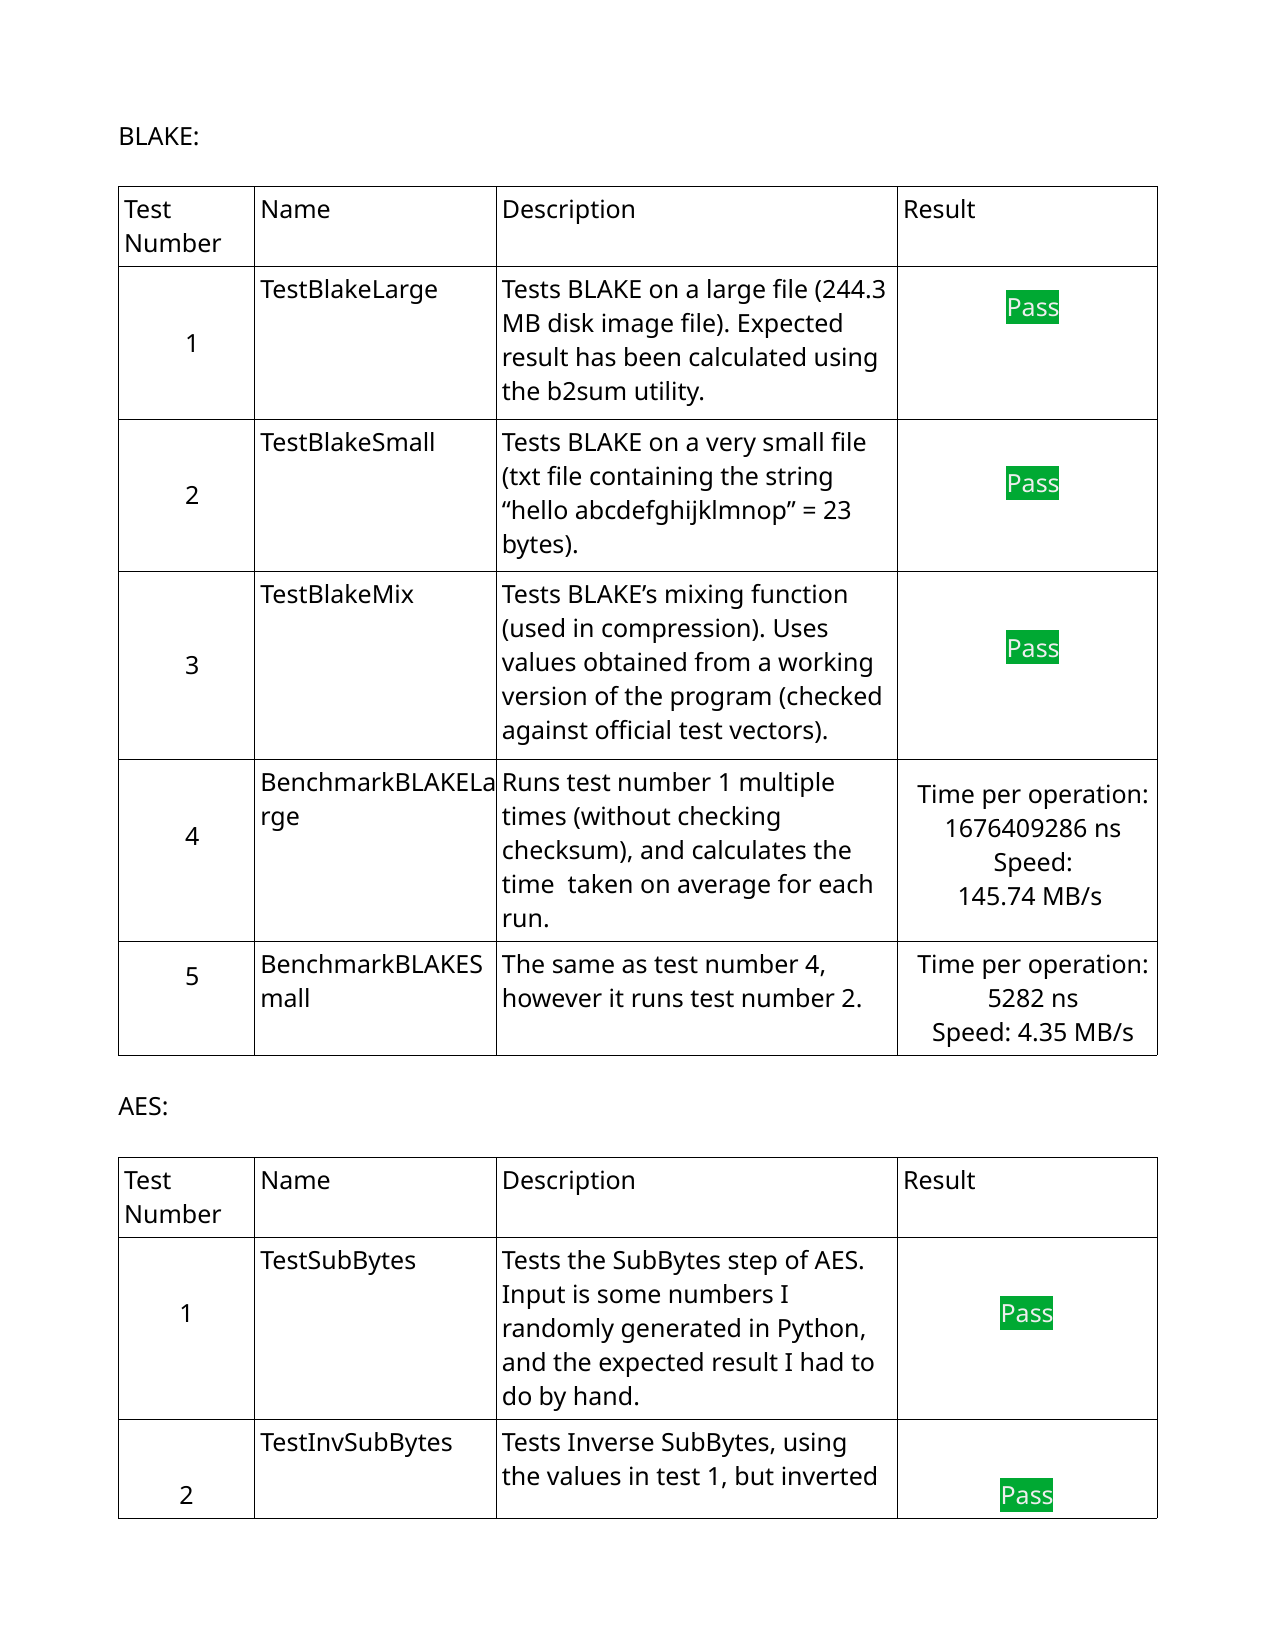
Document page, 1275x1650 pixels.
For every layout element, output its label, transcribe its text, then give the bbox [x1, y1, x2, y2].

table_cell 3 [119, 572, 254, 759]
table_cell Pass [898, 420, 1157, 571]
table_cell The same as test number 4, however it runs test number 2. [497, 942, 897, 1055]
table_cell 2 [119, 1420, 254, 1518]
table_cell Pass [898, 1420, 1157, 1518]
text BLAKE: [118, 118, 1157, 152]
table_cell Runs test number 1 multiple times (without checking checksum), and calculates the time taken on average for each run. [497, 760, 897, 941]
table_header Name [255, 187, 496, 266]
table_header Result [898, 187, 1157, 266]
table_cell TestInvSubBytes [255, 1420, 496, 1518]
table_cell Tests BLAKE on a very small file (txt file containing the string “hello abcdefghijklmnop” = 23 bytes). [497, 420, 897, 571]
table_header Test Number [119, 1158, 254, 1237]
table_header Test Number [119, 187, 254, 266]
table_cell BenchmarkBLAKESmall [255, 942, 496, 1055]
table_cell Time per operation: 1676409286 ns Speed: 145.74 MB/s [898, 760, 1157, 941]
table_header Result [898, 1158, 1157, 1237]
table_cell Pass [898, 1238, 1157, 1418]
text AES: [118, 1089, 1157, 1123]
table_cell Tests the SubBytes step of AES. Input is some numbers I randomly generated in Python, and the expected result I had to do by hand. [497, 1238, 897, 1418]
table_header Description [497, 187, 897, 266]
table_cell 2 [119, 420, 254, 571]
table_cell Tests Inverse SubBytes, using the values in test 1, but inverted [497, 1420, 897, 1518]
table_cell 5 [119, 942, 254, 1055]
table_cell Tests BLAKE on a large file (244.3 MB disk image file). Expected result has been calculated using the b2sum utility. [497, 267, 897, 418]
table_cell 1 [119, 1238, 254, 1418]
table_cell Tests BLAKE’s mixing function (used in compression). Uses values obtained from a working version of the program (checked against official test vectors). [497, 572, 897, 759]
table_cell TestBlakeLarge [255, 267, 496, 418]
table_cell Time per operation: 5282 ns Speed: 4.35 MB/s [898, 942, 1157, 1055]
table_cell BenchmarkBLAKELarge [255, 760, 496, 941]
table_cell TestSubBytes [255, 1238, 496, 1418]
table_cell 4 [119, 760, 254, 941]
table_header Description [497, 1158, 897, 1237]
table_cell Pass [898, 267, 1157, 418]
table_cell TestBlakeMix [255, 572, 496, 759]
table_cell TestBlakeSmall [255, 420, 496, 571]
table_header Name [255, 1158, 496, 1237]
table_cell Pass [898, 572, 1157, 759]
table_cell 1 [119, 267, 254, 418]
